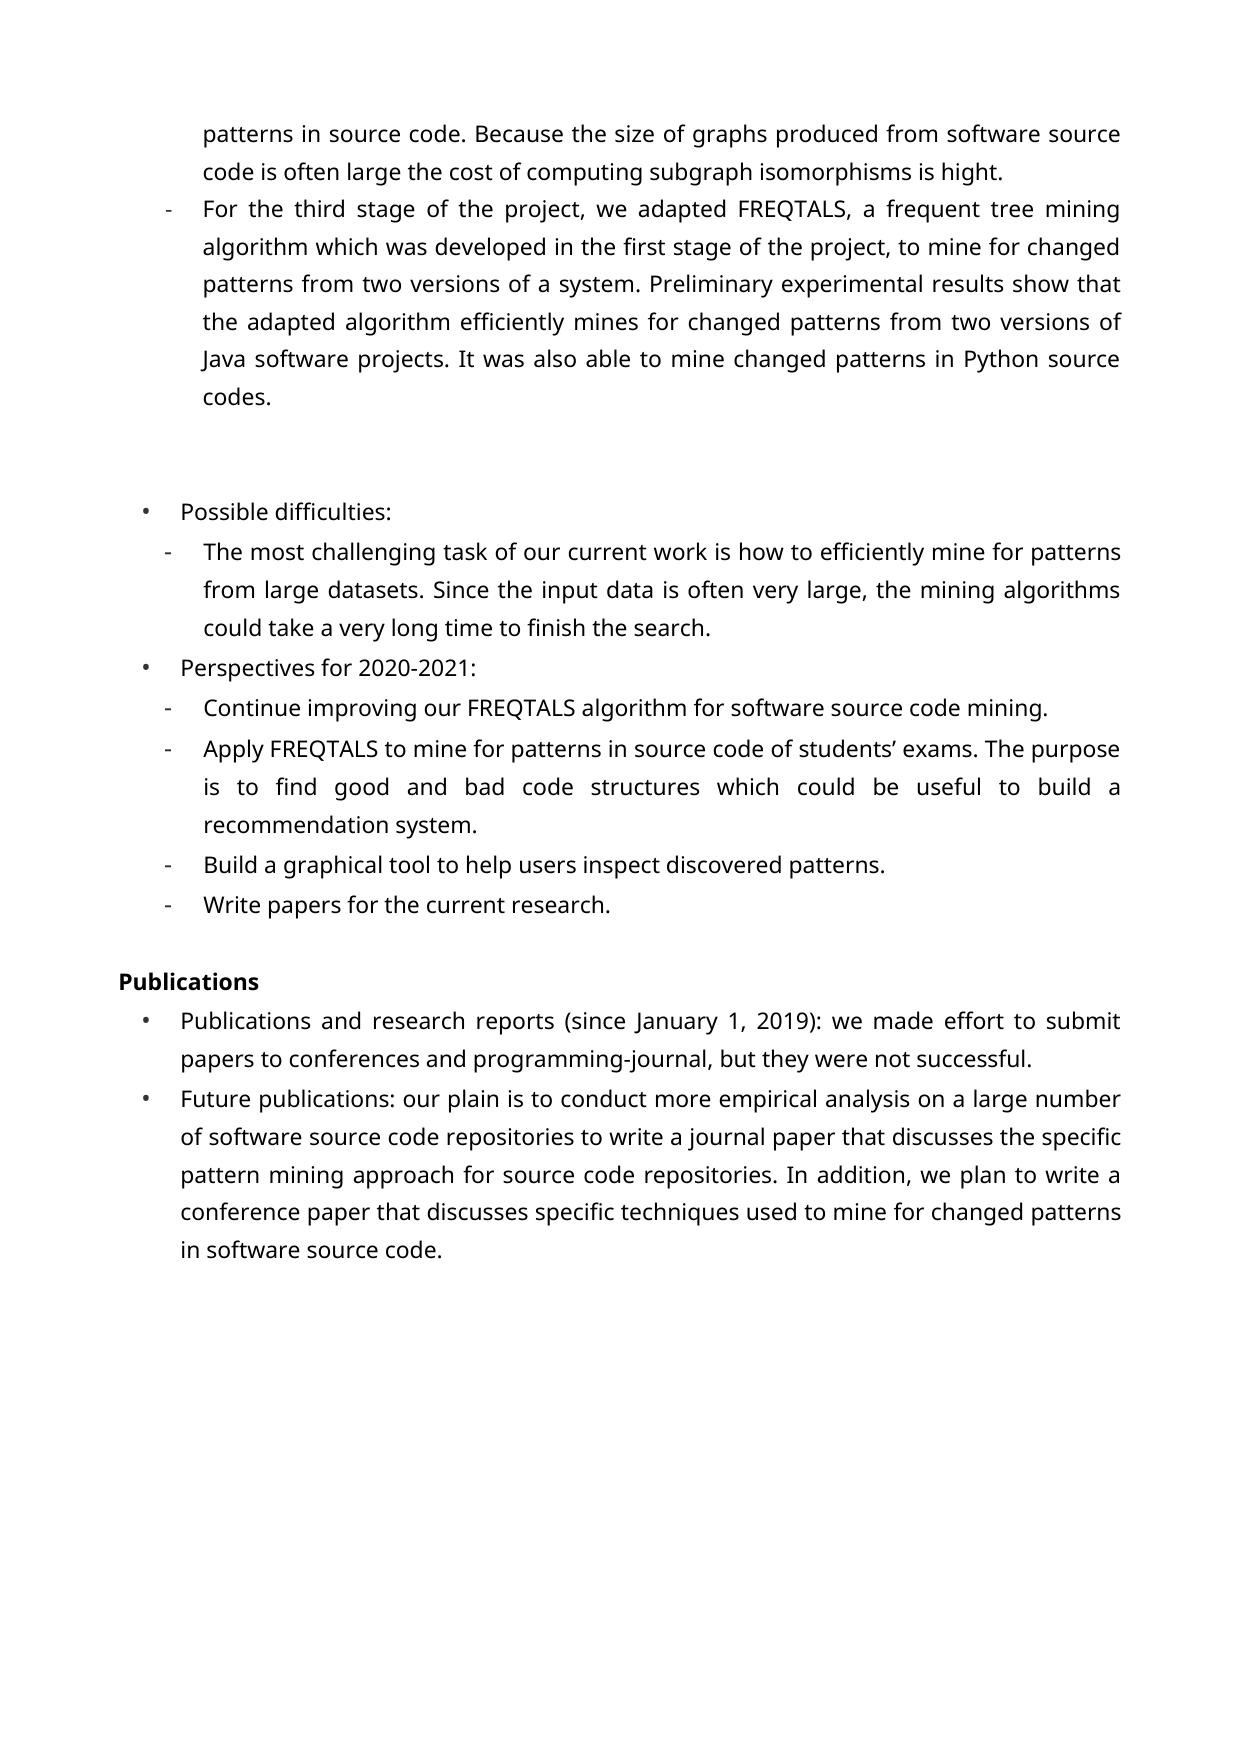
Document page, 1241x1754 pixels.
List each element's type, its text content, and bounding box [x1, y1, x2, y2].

list For the third stage of the project, we adapted FREQTALS, a frequent tree mining algorithm which was developed in the first stage of the project, to mine for changed patterns from two versions of a system. Preliminary experimental results show that the adapted algorithm efficiently mines for changed patterns from two versions of Java software projects. It was also able to mine changed patterns in Python source codes. [165, 193, 1122, 412]
list patterns in source code. Because the size of graphs produced from software source code is often large the cost of computing subgraph isomorphisms is hight. [165, 118, 1122, 187]
list Perspectives for 2020-2021: [141, 649, 1122, 683]
list Publications and research reports (since January 1, 2019): we made effort to submit papers to conferences and programming-journal, but they were not successful. [141, 1003, 1122, 1074]
list Continue improving our FREQTALS algorithm for software source code mining. [164, 690, 1122, 724]
list Build a graphical tool to help users inspect discovered patterns. [164, 846, 1122, 880]
list Possible difficulties: [141, 493, 1122, 527]
list Write papers for the current research. [164, 887, 1122, 921]
text Publications [118, 965, 1122, 997]
list Future publications: our plain is to conduct more empirical analysis on a large number of software source code repositories to write a journal paper that discusses the specific pattern mining approach for source code repositories. In addition, we plan to write a conference paper that discusses specific techniques used to mine for changed patterns in software source code. [141, 1081, 1122, 1265]
list The most challenging task of our current work is how to efficiently mine for patterns from large datasets. Since the input data is often very large, the mining algorithms could take a very long time to finish the search. [164, 534, 1122, 643]
list Apply FREQTALS to mine for patterns in source code of students’ exams. The purpose is to find good and bad code structures which could be useful to build a recommendation system. [164, 731, 1122, 840]
